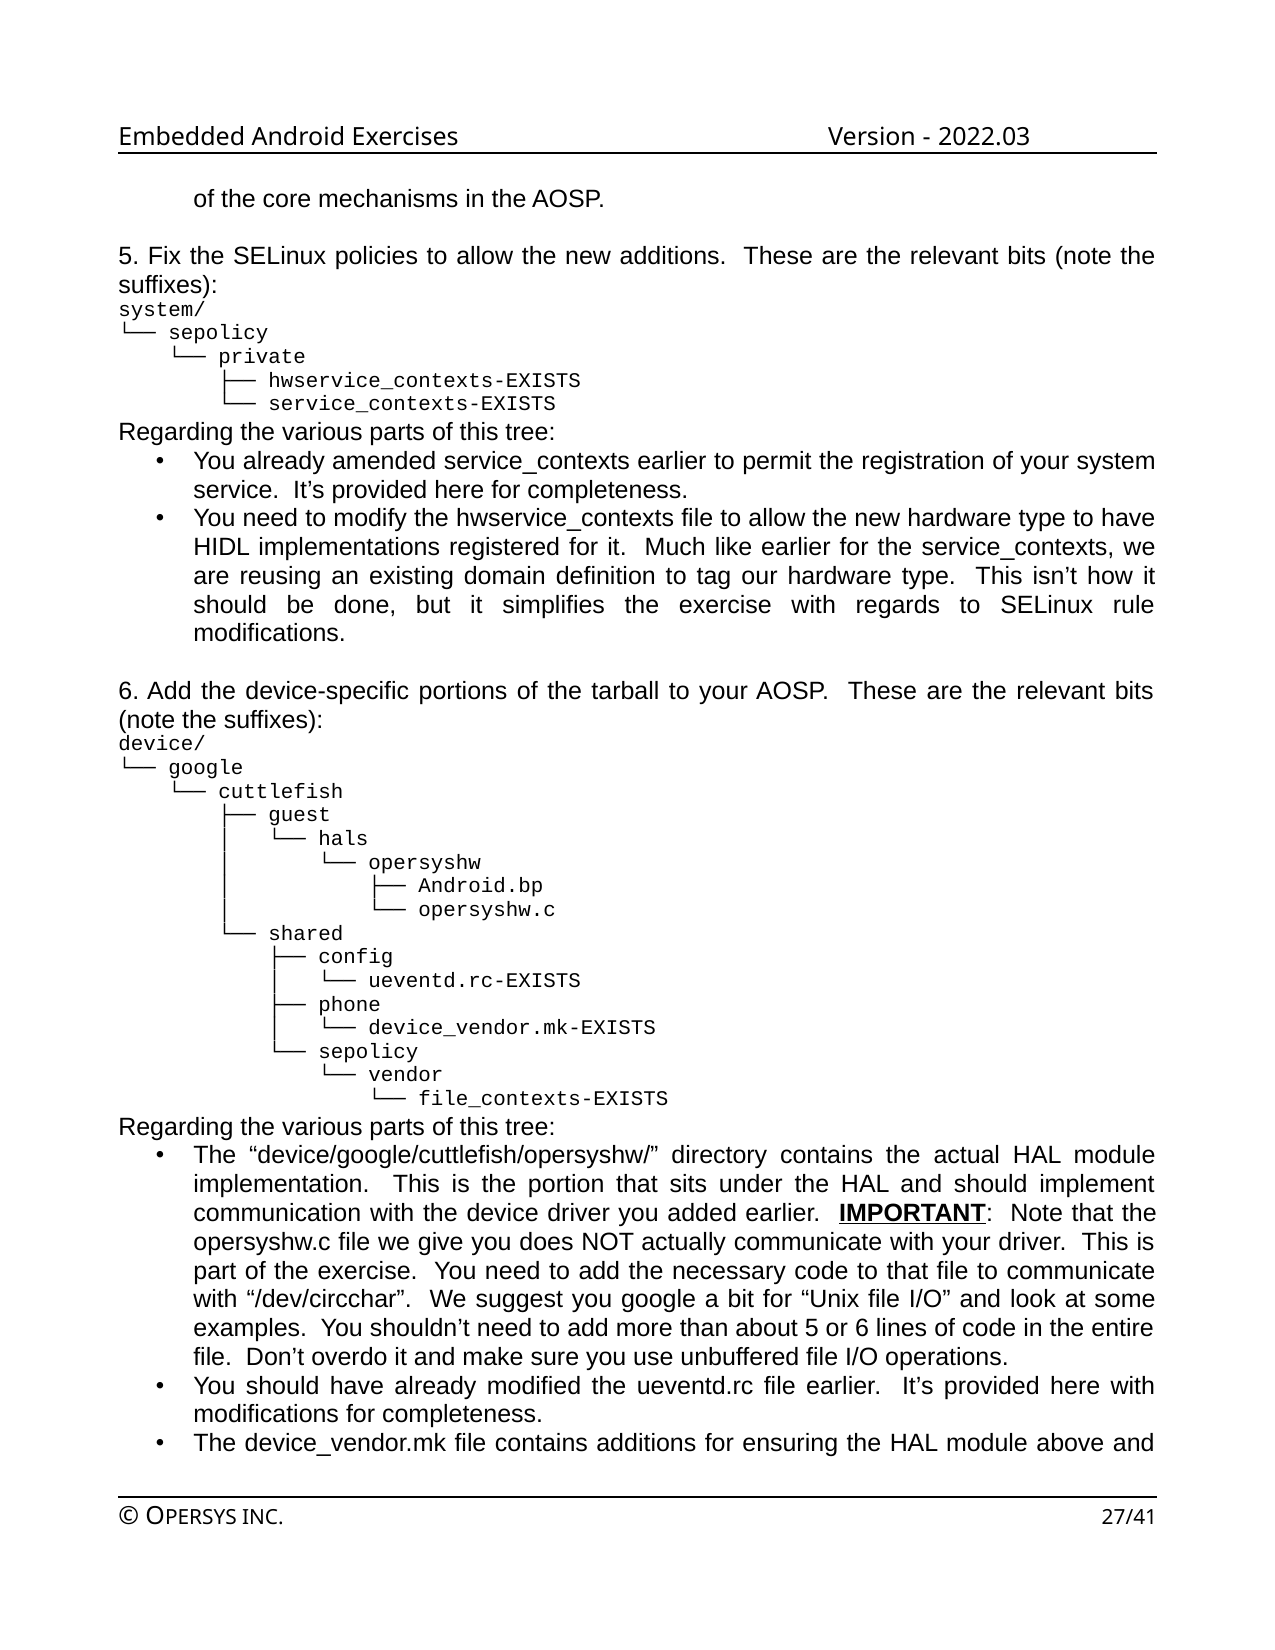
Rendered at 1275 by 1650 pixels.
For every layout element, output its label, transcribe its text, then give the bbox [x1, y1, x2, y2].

text │ └── opersyshw [118, 852, 224, 875]
text └── cuttlefish [118, 781, 1157, 804]
text ├── phone [118, 993, 1157, 1017]
text └── vendor [118, 1064, 1157, 1088]
text │ └── ueventd.rc-EXISTS [275, 970, 1157, 993]
text └── shared [118, 923, 1157, 946]
text ├── guest [118, 804, 1157, 828]
text 6. Add the device-specific portions of the tarball to your AOSP. These are the relevant bits (note the suffixes): [118, 676, 1157, 733]
text └── file_contexts-EXISTS [118, 1088, 1157, 1112]
text ├── hwservice_contexts-EXISTS [118, 370, 224, 393]
text └── google [118, 757, 1157, 781]
text ├── hwservice_contexts-EXISTS [225, 370, 1157, 393]
text │ └── device_vendor.mk-EXISTS [118, 1017, 1157, 1041]
text └── sepolicy [118, 322, 1157, 346]
text device/ [118, 733, 1157, 757]
text │ ├── Android.bp [118, 875, 1157, 899]
list You should have already modified the ueventd.rc file earlier. It’s provided here with modifications for completeness. [156, 1371, 1157, 1428]
list You already amended service_contexts earlier to permit the registration of your system service. It’s provided here for completeness. [156, 446, 1157, 503]
text │ └── opersyshw [225, 852, 1157, 875]
text │ └── opersyshw.c [118, 899, 1157, 923]
text │ └── ueventd.rc-EXISTS [118, 970, 274, 993]
text └── private [118, 346, 1157, 370]
list You need to modify the hwservice_contexts file to allow the new hardware type to have HIDL implementations registered for it. Much like earlier for the service_contexts, we are reusing an existing domain definition to tag our hardware type. This isn’t how it should be done, but it simplifies the exercise with regards to SELinux rule modifications. [156, 503, 1157, 647]
list The “device/google/cuttlefish/opersyshw/” directory contains the actual HAL module implementation. This is the portion that sits under the HAL and should implement communication with the device driver you added earlier. IMPORTANT: Note that the opersyshw.c file we give you does NOT actually communicate with your driver. This is part of the exercise. You need to add the necessary code to that file to communicate with “/dev/circchar”. We suggest you google a bit for “Unix file I/O” and look at some examples. You shouldn’t need to add more than about 5 or 6 lines of code in the entire file. Don’t overdo it and make sure you use unbuffered file I/O operations. [156, 1141, 1157, 1371]
text └── sepolicy [118, 1041, 1157, 1064]
text ├── config [118, 946, 1157, 970]
text 5. Fix the SELinux policies to allow the new additions. These are the relevant bits (note the suffixes): [118, 241, 1157, 299]
list of the core mechanisms in the AOSP. [156, 184, 1157, 212]
text Regarding the various parts of this tree: [118, 417, 1157, 446]
text └── service_contexts-EXISTS [118, 393, 1157, 417]
list The device_vendor.mk file contains additions for ensuring the HAL module above and [156, 1428, 1157, 1457]
text Regarding the various parts of this tree: [118, 1112, 1157, 1141]
text system/ [118, 299, 1157, 322]
text │ └── hals [118, 828, 1157, 852]
